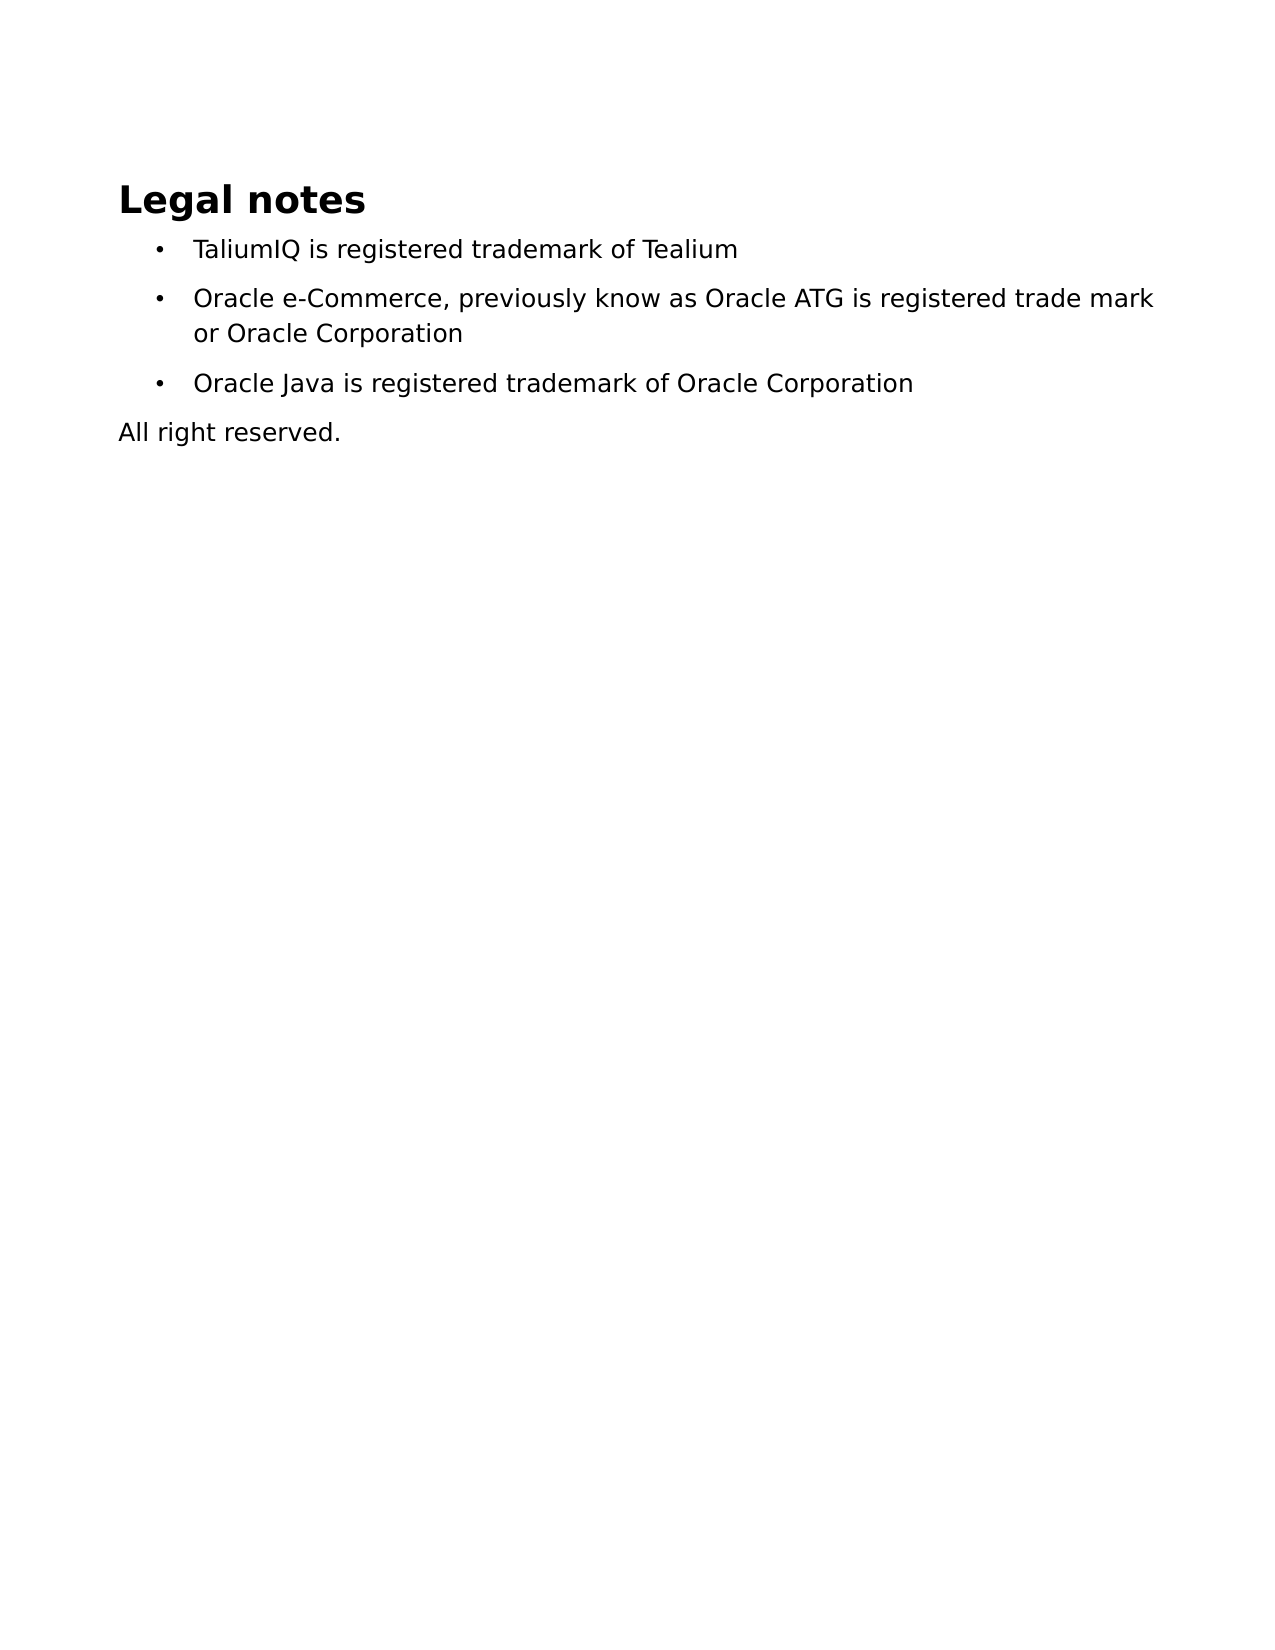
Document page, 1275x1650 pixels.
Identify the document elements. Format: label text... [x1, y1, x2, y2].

subtitle Legal notes [118, 178, 1157, 222]
text All right reserved. [118, 418, 1157, 448]
list TaliumIQ is registered trademark of Tealium [156, 235, 1157, 264]
list Oracle Java is registered trademark of Oracle Corporation [156, 369, 1157, 398]
list Oracle e-Commerce, previously know as Oracle ATG is registered trade mark or Oracle Corporation [156, 284, 1157, 348]
